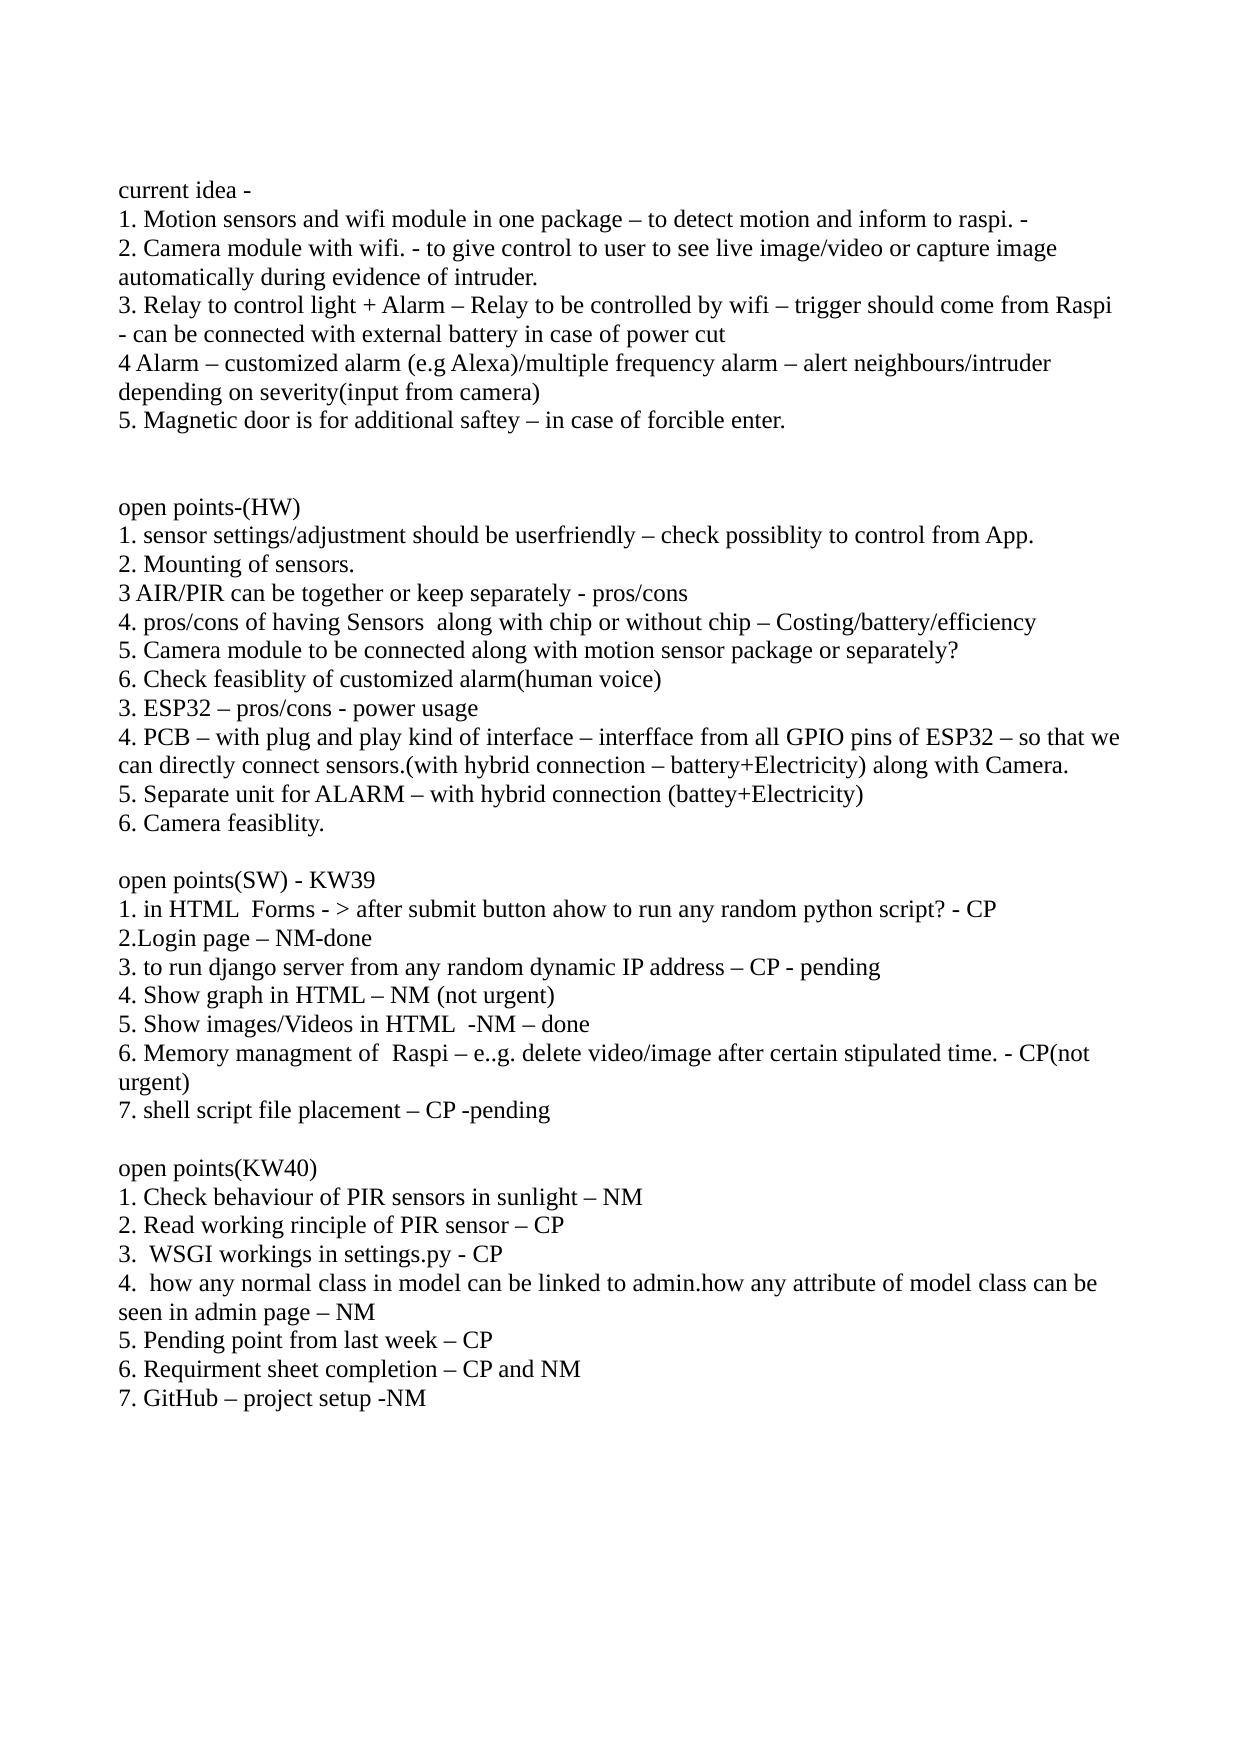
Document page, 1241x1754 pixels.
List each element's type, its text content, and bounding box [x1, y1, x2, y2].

text 4. how any normal class in model can be linked to admin.how any attribute of model class can be seen in admin page – NM [118, 1268, 1122, 1326]
text 2. Read working rinciple of PIR sensor – CP [118, 1211, 1122, 1239]
text 2.Login page – NM-done [118, 923, 1122, 952]
text 3. Relay to control light + Alarm – Relay to be controlled by wifi – trigger should come from Raspi - can be connected with external battery in case of power cut [118, 291, 1122, 348]
text 6. Memory managment of Raspi – e..g. delete video/image after certain stipulated time. - CP(not urgent) [118, 1038, 1122, 1096]
text open points(SW) - KW39 [118, 866, 1122, 894]
text 5. Magnetic door is for additional saftey – in case of forcible enter. [118, 406, 1122, 434]
text 6. Requirment sheet completion – CP and NM [118, 1354, 1122, 1383]
text 7. GitHub – project setup -NM [118, 1383, 1122, 1412]
text 5. Show images/Videos in HTML -NM – done [118, 1009, 1122, 1038]
text 4 Alarm – customized alarm (e.g Alexa)/multiple frequency alarm – alert neighbours/intruder depending on severity(input from camera) [118, 348, 1122, 406]
text 3. to run django server from any random dynamic IP address – CP - pending [118, 952, 1122, 981]
text 1. in HTML Forms - > after submit button ahow to run any random python script? - CP [118, 894, 1122, 923]
text open points(KW40) [118, 1153, 1122, 1182]
text 1. Check behaviour of PIR sensors in sunlight – NM [118, 1182, 1122, 1211]
text 5. Separate unit for ALARM – with hybrid connection (battey+Electricity) [118, 779, 1122, 808]
text 5. Pending point from last week – CP [118, 1326, 1122, 1354]
text 6. Check feasiblity of customized alarm(human voice) [118, 664, 1122, 693]
text 4. Show graph in HTML – NM (not urgent) [118, 981, 1122, 1009]
text 5. Camera module to be connected along with motion sensor package or separately? [118, 636, 1122, 664]
text 2. Camera module with wifi. - to give control to user to see live image/video or capture image automatically during evidence of intruder. [118, 233, 1122, 291]
text 1. Motion sensors and wifi module in one package – to detect motion and inform to raspi. - [118, 204, 1122, 233]
text 3. ESP32 – pros/cons - power usage [118, 693, 1122, 722]
text 3 AIR/PIR can be together or keep separately - pros/cons [118, 578, 1122, 607]
text 7. shell script file placement – CP -pending [118, 1096, 1122, 1124]
text 4. PCB – with plug and play kind of interface – interfface from all GPIO pins of ESP32 – so that we can directly connect sensors.(with hybrid connection – battery+Electricity) along with Camera. [118, 722, 1122, 779]
text 6. Camera feasiblity. [118, 808, 1122, 837]
text 4. pros/cons of having Sensors along with chip or without chip – Costing/battery/efficiency [118, 607, 1122, 636]
text 1. sensor settings/adjustment should be userfriendly – check possiblity to control from App. [118, 521, 1122, 549]
text current idea - [118, 176, 1122, 204]
text 3. WSGI workings in settings.py - CP [118, 1239, 1122, 1268]
text 2. Mounting of sensors. [118, 549, 1122, 578]
text open points-(HW) [118, 492, 1122, 521]
